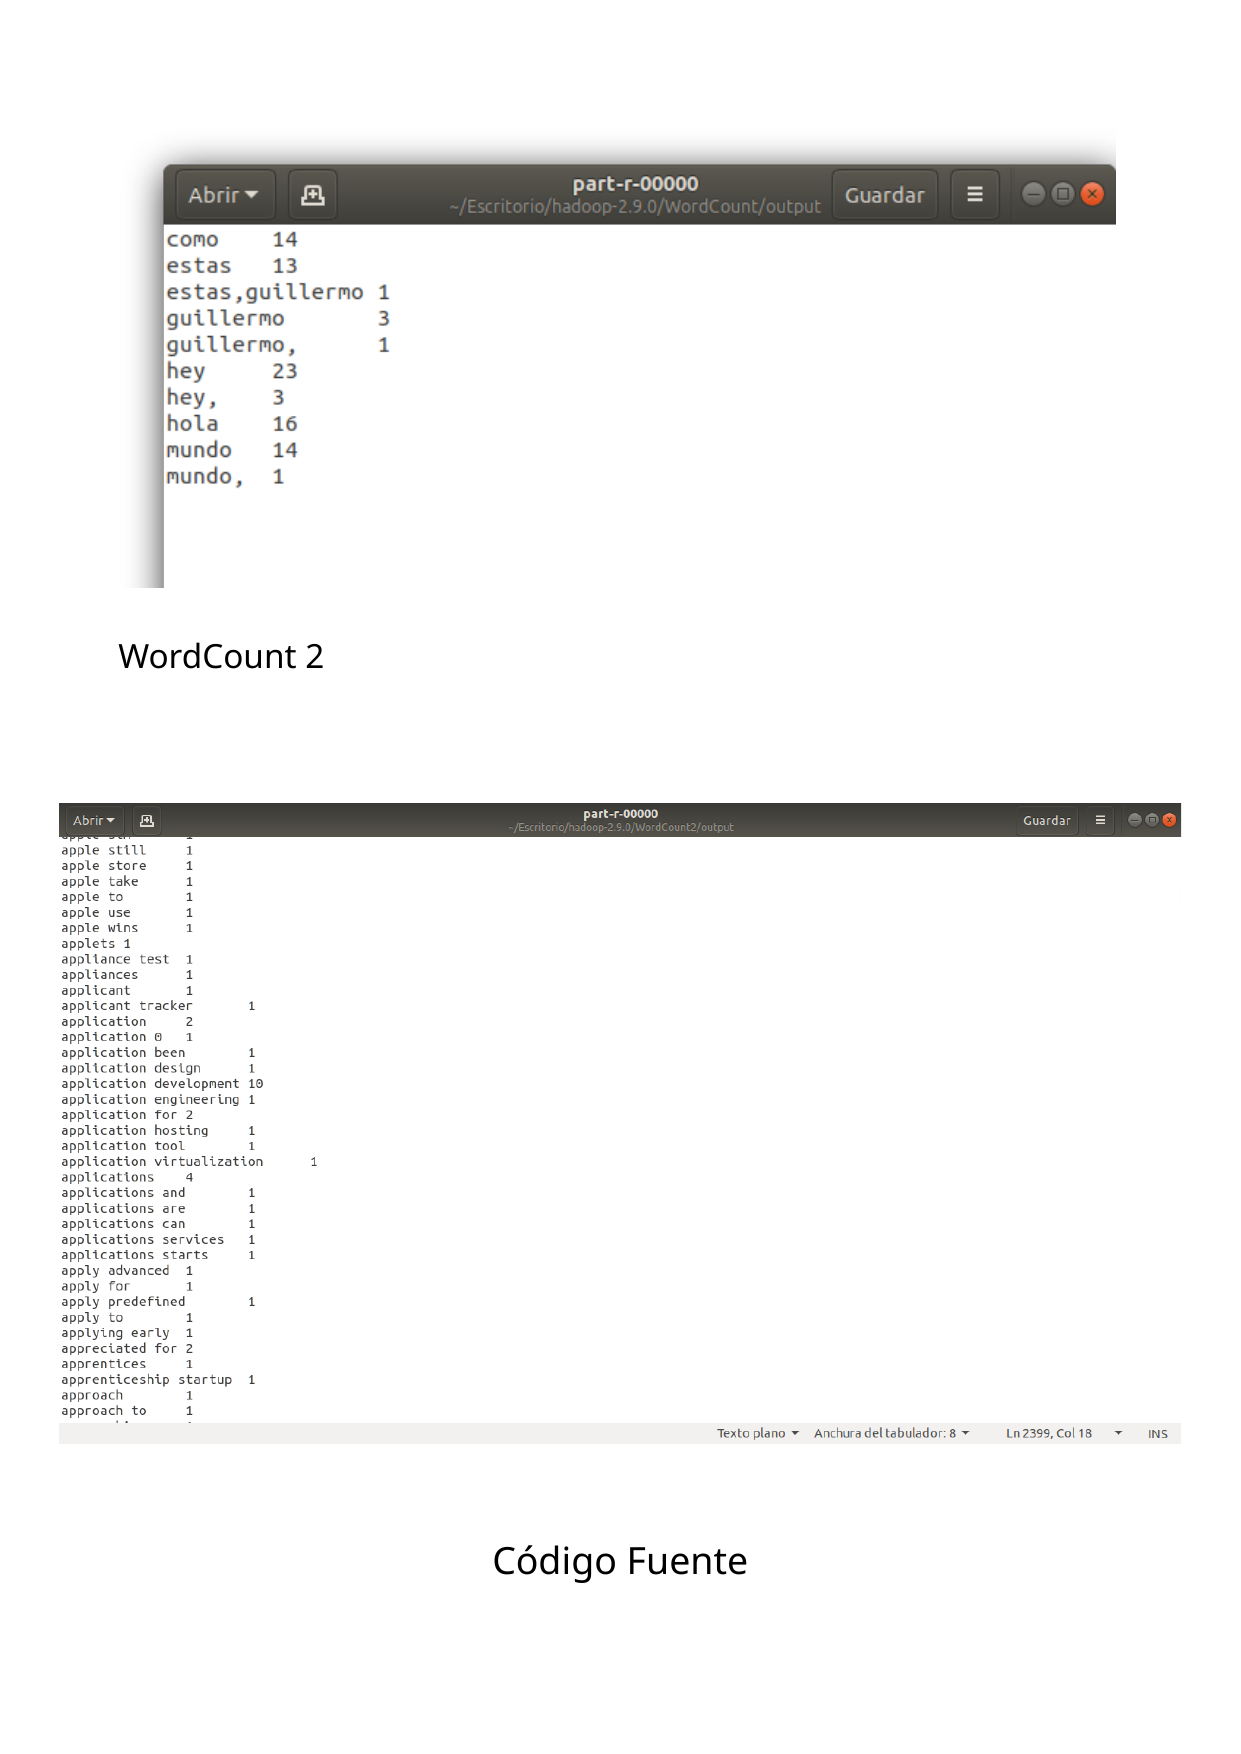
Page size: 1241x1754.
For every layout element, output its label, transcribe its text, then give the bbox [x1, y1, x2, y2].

picture [59, 803, 1182, 1444]
text Código Fuente [118, 1534, 1122, 1585]
text WordCount 2 [118, 633, 1122, 678]
picture [111, 118, 1111, 588]
